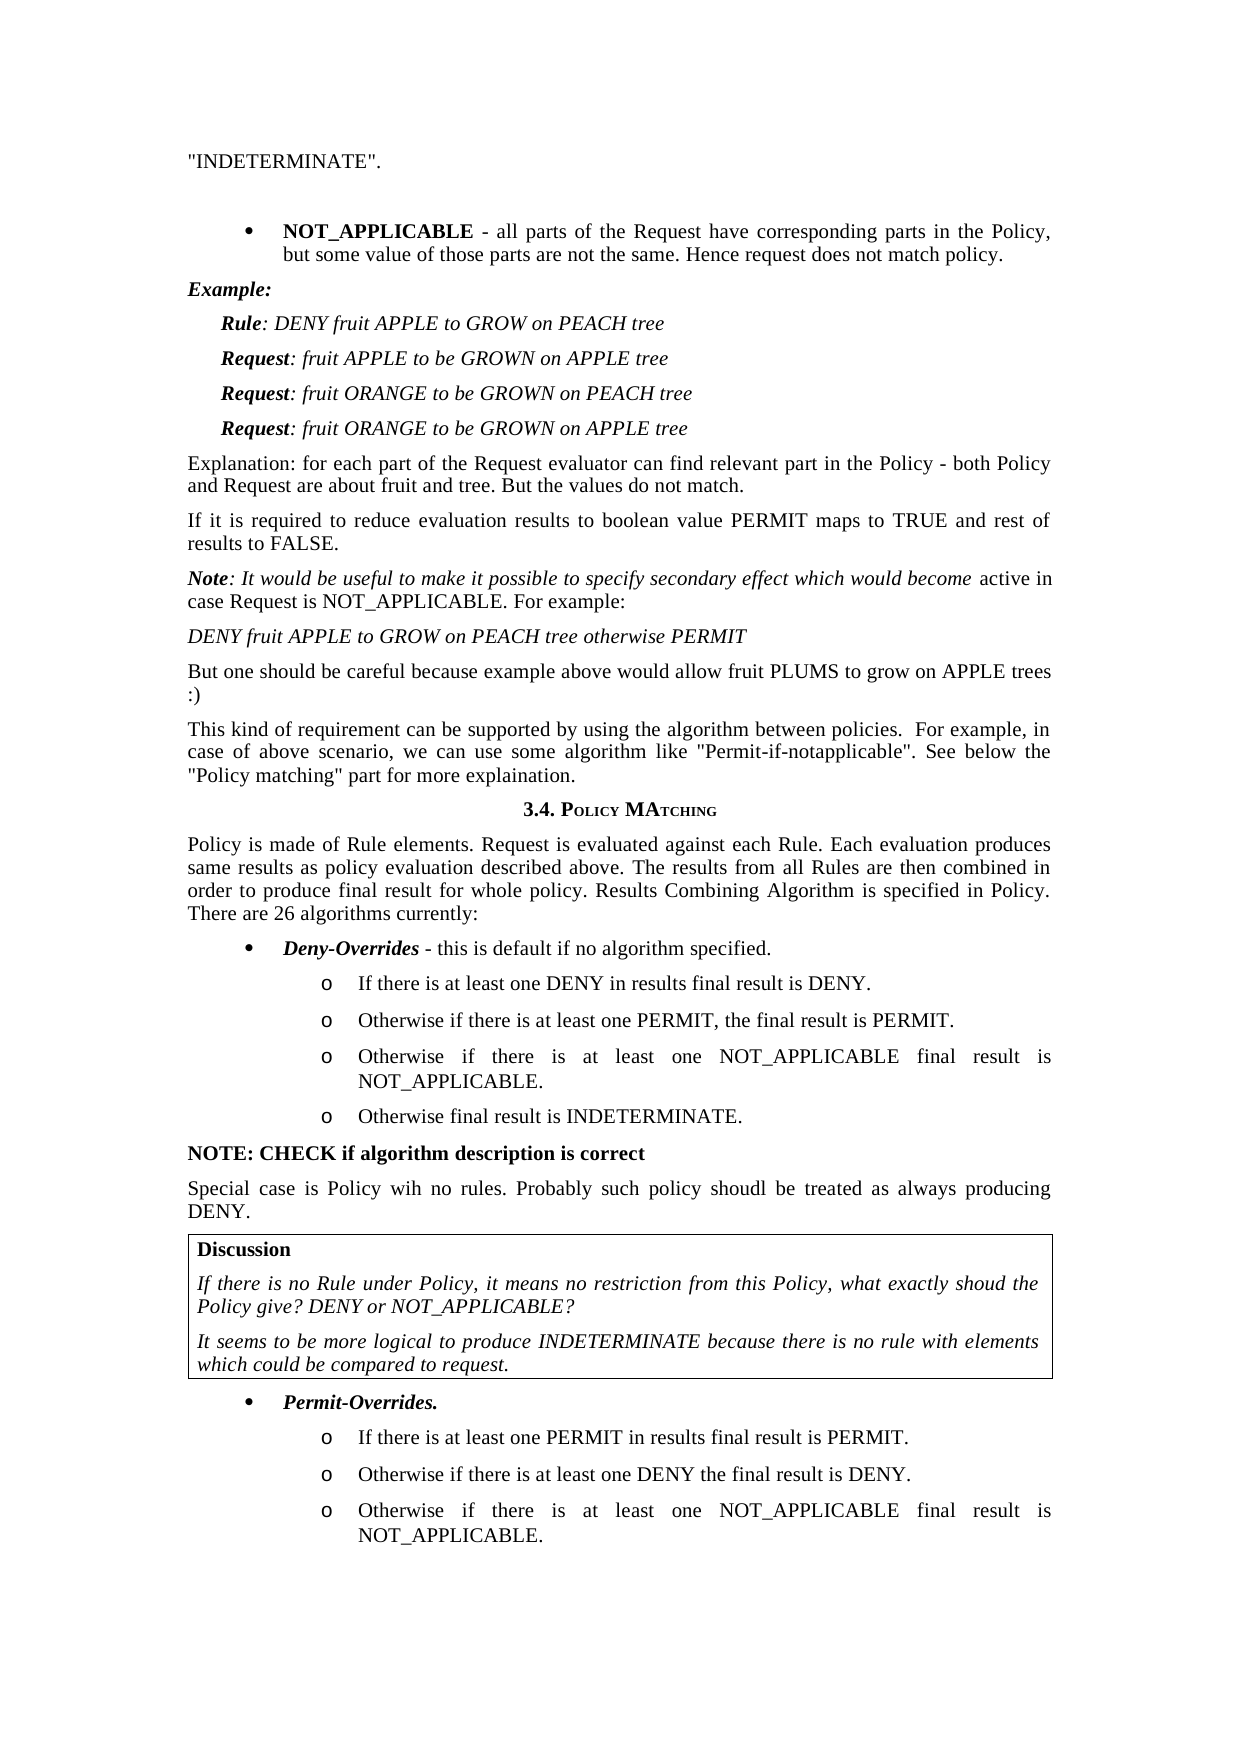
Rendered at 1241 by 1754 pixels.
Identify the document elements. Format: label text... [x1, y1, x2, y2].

text Explanation: for each part of the Request evaluator can find relevant part in the Policy - both Policy and Request are about fruit and tree. But the values do not match. [187, 451, 1053, 497]
text Request: fruit APPLE to be GROWN on APPLE tree [187, 347, 1053, 370]
text If there is no Rule under Policy, it means no restriction from this Policy, what exactly shoud the Policy give? DENY or NOT_APPLICABLE? [189, 1269, 1052, 1318]
list If there is at least one DENY in results final result is DENY. [320, 972, 1053, 997]
subtitle Policy MAtching [187, 798, 1053, 821]
text Discussion [189, 1235, 1052, 1261]
text Special case is Policy wih no rules. Probably such policy shoudl be treated as always producing DENY. [187, 1177, 1053, 1223]
list Otherwise final result is INDETERMINATE. [320, 1105, 1053, 1130]
list Otherwise if there is at least one NOT_APPLICABLE final result is NOT_APPLICABLE. [320, 1045, 1053, 1093]
text DENY fruit APPLE to GROW on PEACH tree otherwise PERMIT [187, 625, 1053, 648]
list Otherwise if there is at least one DENY the final result is DENY. [320, 1463, 1053, 1488]
text Rule: DENY fruit APPLE to GROW on PEACH tree [187, 312, 1053, 335]
text Note: It would be useful to make it possible to specify secondary effect which would become active in case Request is NOT_APPLICABLE. For example: [187, 567, 1053, 613]
text This kind of requirement can be supported by using the algorithm between policies. For example, in case of above scenario, we can use some algorithm like "Permit-if-notapplicable". See below the "Policy matching" part for more explaination. [187, 717, 1053, 786]
text But one should be careful because example above would allow fruit PLUMS to grow on APPLE trees :) [187, 659, 1053, 706]
text NOTE: CHECK if algorithm description is correct [187, 1142, 1053, 1165]
list If there is at least one PERMIT in results final result is PERMIT. [320, 1426, 1053, 1451]
list Permit-Overrides. [245, 1391, 1053, 1414]
text If it is required to reduce evaluation results to boolean value PERMIT maps to TRUE and rest of results to FALSE. [187, 509, 1053, 555]
text Request: fruit ORANGE to be GROWN on APPLE tree [187, 417, 1053, 439]
text Example: [187, 277, 1053, 300]
text Request: fruit ORANGE to be GROWN on PEACH tree [187, 382, 1053, 405]
text Policy is made of Rule elements. Request is evaluated against each Rule. Each evaluation produces same results as policy evaluation described above. The results from all Rules are then combined in order to produce final result for whole policy. Results Combining Algorithm is specified in Policy. There are 26 algorithms currently: [187, 833, 1053, 925]
text "INDETERMINATE". [187, 150, 1053, 173]
list Otherwise if there is at least one NOT_APPLICABLE final result is NOT_APPLICABLE. [320, 1499, 1053, 1547]
text It seems to be more logical to produce INDETERMINATE because there is no rule with elements which could be compared to request. [189, 1327, 1052, 1378]
list NOT_APPLICABLE - all parts of the Request have corresponding parts in the Policy, but some value of those parts are not the same. Hence request does not match policy. [245, 219, 1053, 266]
list Otherwise if there is at least one PERMIT, the final result is PERMIT. [320, 1008, 1053, 1033]
list Deny-Overrides - this is default if no algorithm specified. [245, 937, 1053, 960]
